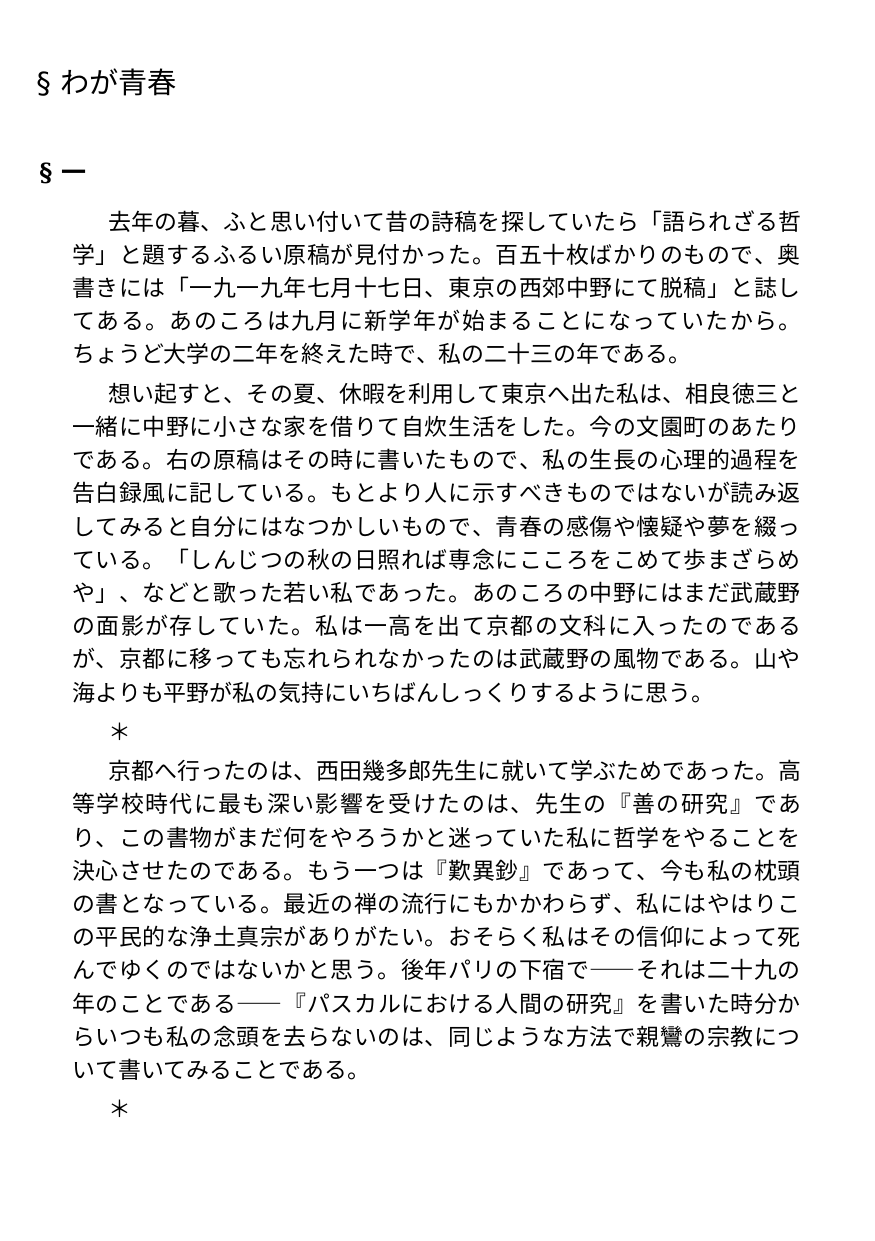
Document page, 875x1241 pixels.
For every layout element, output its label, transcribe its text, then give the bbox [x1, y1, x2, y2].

text 想い起すと、その夏、休暇を利用して東京へ出た私は、相良徳三と一緒に中野に小さな家を借りて自炊生活をした。今の文園町のあたりである。右の原稿はその時に書いたもので、私の生長の心理的過程を告白録風に記している。もとより人に示すべきものではないが読み返してみると自分にはなつかしいもので、青春の感傷や懐疑や夢を綴っている。「しんじつの秋の日照れば専念にこころをこめて歩まざらめや」、などと歌った若い私であった。あのころの中野にはまだ武蔵野の面影が存していた。私は一高を出て京都の文科に入ったのであるが、京都に移っても忘れられなかったのは武蔵野の風物である。山や海よりも平野が私の気持にいちばんしっくりするように思う。 [72, 376, 802, 708]
text 去年の暮、ふと思い付いて昔の詩稿を探していたら「語られざる哲学」と題するふるい原稿が見付かった。百五十枚ばかりのもので、奥書きには「一九一九年七月十七日、東京の西郊中野にて脱稿」と誌してある。あのころは九月に新学年が始まることになっていたから。ちょうど大学の二年を終えた時で、私の二十三の年である。 [72, 203, 802, 369]
subtitle § わが青春 [36, 60, 838, 102]
text ＊ [72, 714, 802, 747]
text ＊ [72, 1091, 802, 1124]
subtitle § 一 [36, 149, 838, 192]
text 京都へ行ったのは、西田幾多郎先生に就いて学ぶためであった。高等学校時代に最も深い影響を受けたのは、先生の『善の研究』であり、この書物がまだ何をやろうかと迷っていた私に哲学をやることを決心させたのである。もう一つは『歎異鈔』であって、今も私の枕頭の書となっている。最近の禅の流行にもかかわらず、私にはやはりこの平民的な浄土真宗がありがたい。おそらく私はその信仰によって死んでゆくのではないかと思う。後年パリの下宿で――それは二十九の年のことである――『パスカルにおける人間の研究』を書いた時分からいつも私の念頭を去らないのは、同じような方法で親鸞の宗教について書いてみることである。 [72, 753, 802, 1085]
